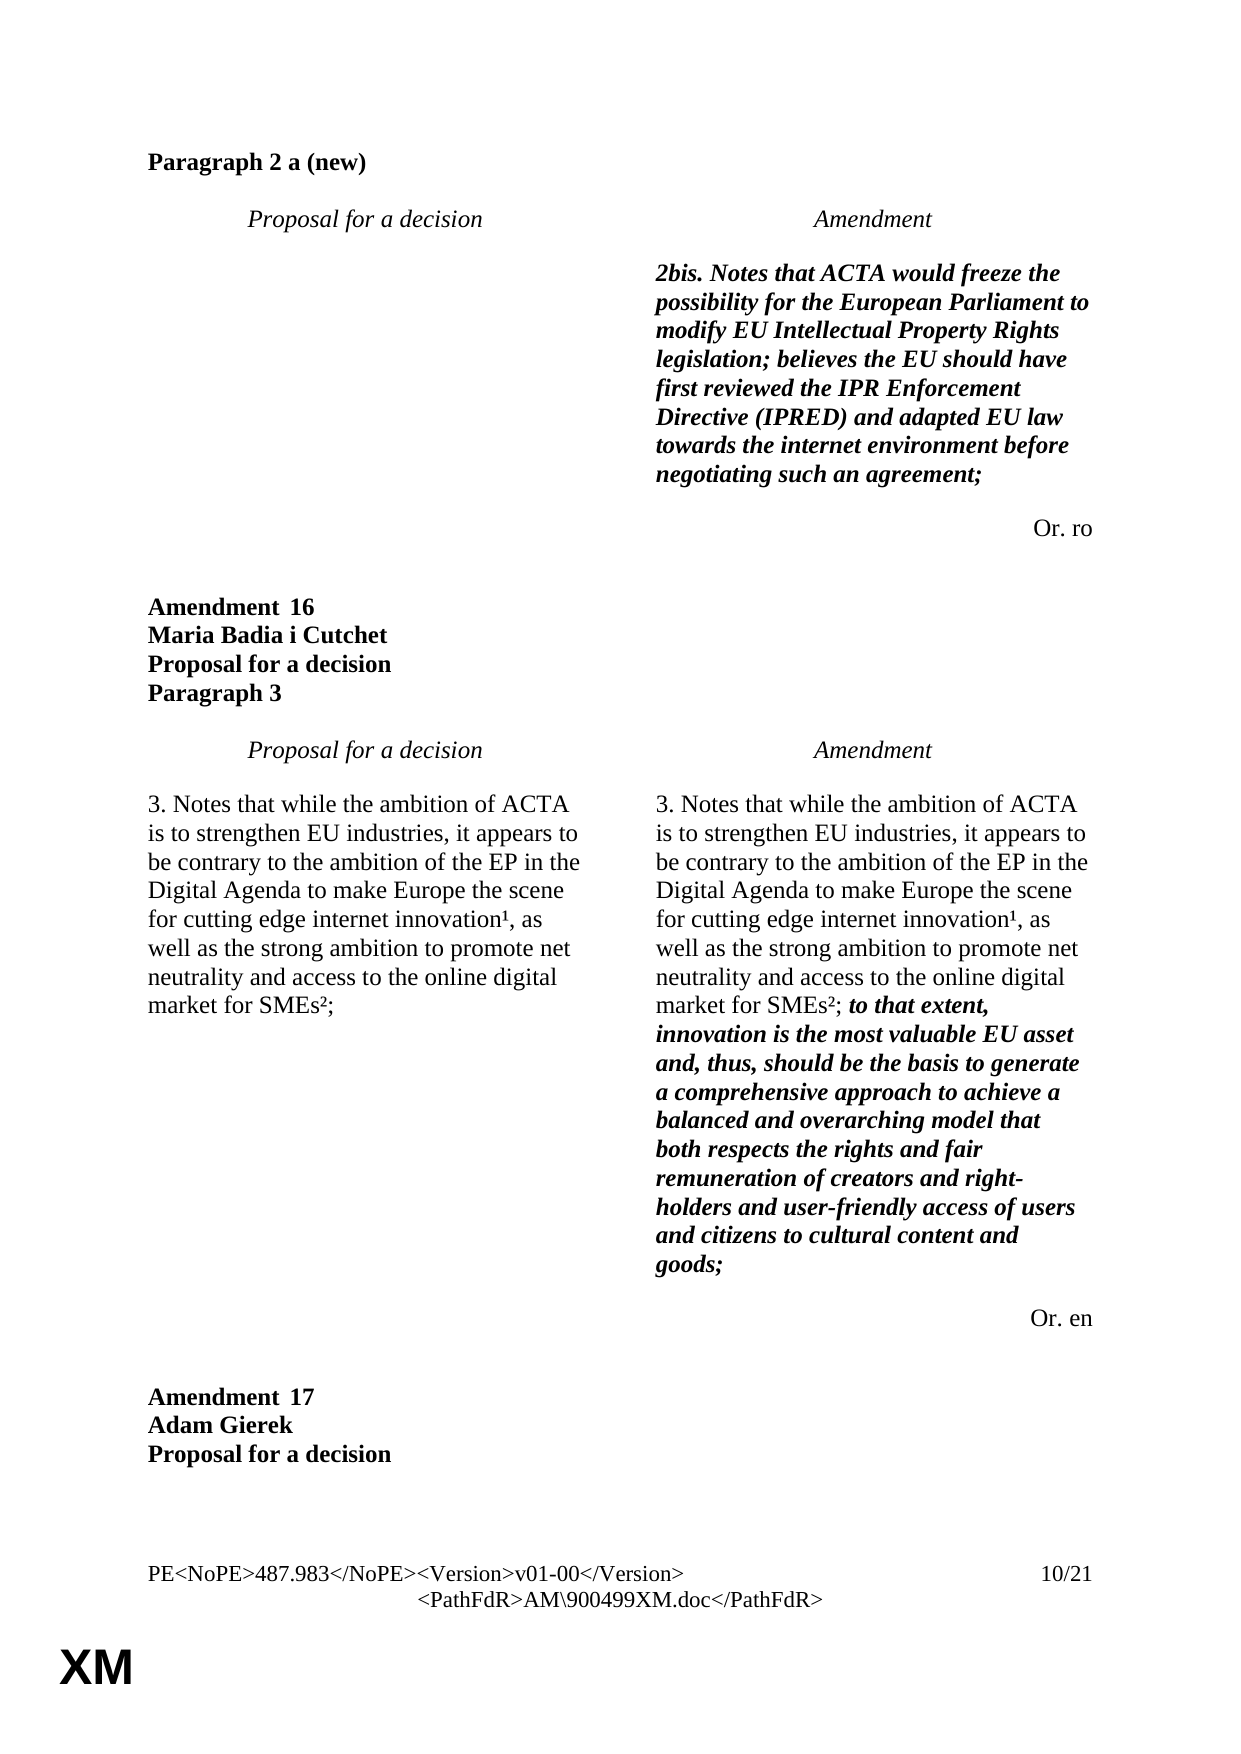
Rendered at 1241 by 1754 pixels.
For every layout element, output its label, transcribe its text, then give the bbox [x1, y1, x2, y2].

text <Article>Paragraph 3</Article> [148, 678, 1093, 707]
text <RepeatBlock-By><Members>Adam Gierek</Members> [148, 1411, 1093, 1439]
text Or. <Original>{EN}en</Original> [148, 1303, 1093, 1332]
table_cell Amendment [620, 736, 1128, 789]
text <Article>Paragraph 2 a (new)</Article> [148, 147, 1093, 176]
table_header [112, 707, 1128, 736]
table_cell 2bis. Notes that ACTA would freeze the possibility for the European Parliament to modify EU Intellectual Property Rights legislation; believes the EU should have first reviewed the IPR Enforcement Directive (IPRED) and adapted EU law towards the internet environment before negotiating such an agreement; [620, 258, 1128, 488]
table_cell 3. Notes that while the ambition of ACTA is to strengthen EU industries, it appears to be contrary to the ambition of the EP in the Digital Agenda to make Europe the scene for cutting edge internet innovation¹, as well as the strong ambition to promote net neutrality and access to the online digital market for SMEs²; [112, 789, 620, 1278]
table_header [112, 176, 1128, 204]
text Or. <Original>{EN}ro</Original> [148, 513, 1093, 542]
text <RepeatBlock-Amend><Amend>Amendment <NumAm>16</NumAm> [148, 592, 1093, 621]
text <DocAmend>Proposal for a decision</DocAmend> [148, 649, 1093, 678]
text <DocAmend>Proposal for a decision</DocAmend> [148, 1439, 1093, 1468]
text <RepeatBlock-Amend><Amend>Amendment <NumAm>17</NumAm> [148, 1382, 1093, 1411]
table_cell Amendment [620, 204, 1128, 258]
text <RepeatBlock-By><Members>Maria Badia i Cutchet</Members> [148, 621, 1093, 649]
table_cell Proposal for a decision [112, 204, 620, 258]
table_cell Proposal for a decision [112, 736, 620, 789]
table_cell [112, 258, 620, 488]
table_cell 3. Notes that while the ambition of ACTA is to strengthen EU industries, it appears to be contrary to the ambition of the EP in the Digital Agenda to make Europe the scene for cutting edge internet innovation¹, as well as the strong ambition to promote net neutrality and access to the online digital market for SMEs²; to that extent, innovation is the most valuable EU asset and, thus, should be the basis to generate a comprehensive approach to achieve a balanced and overarching model that both respects the rights and fair remuneration of creators and right-holders and user-friendly access of users and citizens to cultural content and goods; [620, 789, 1128, 1278]
